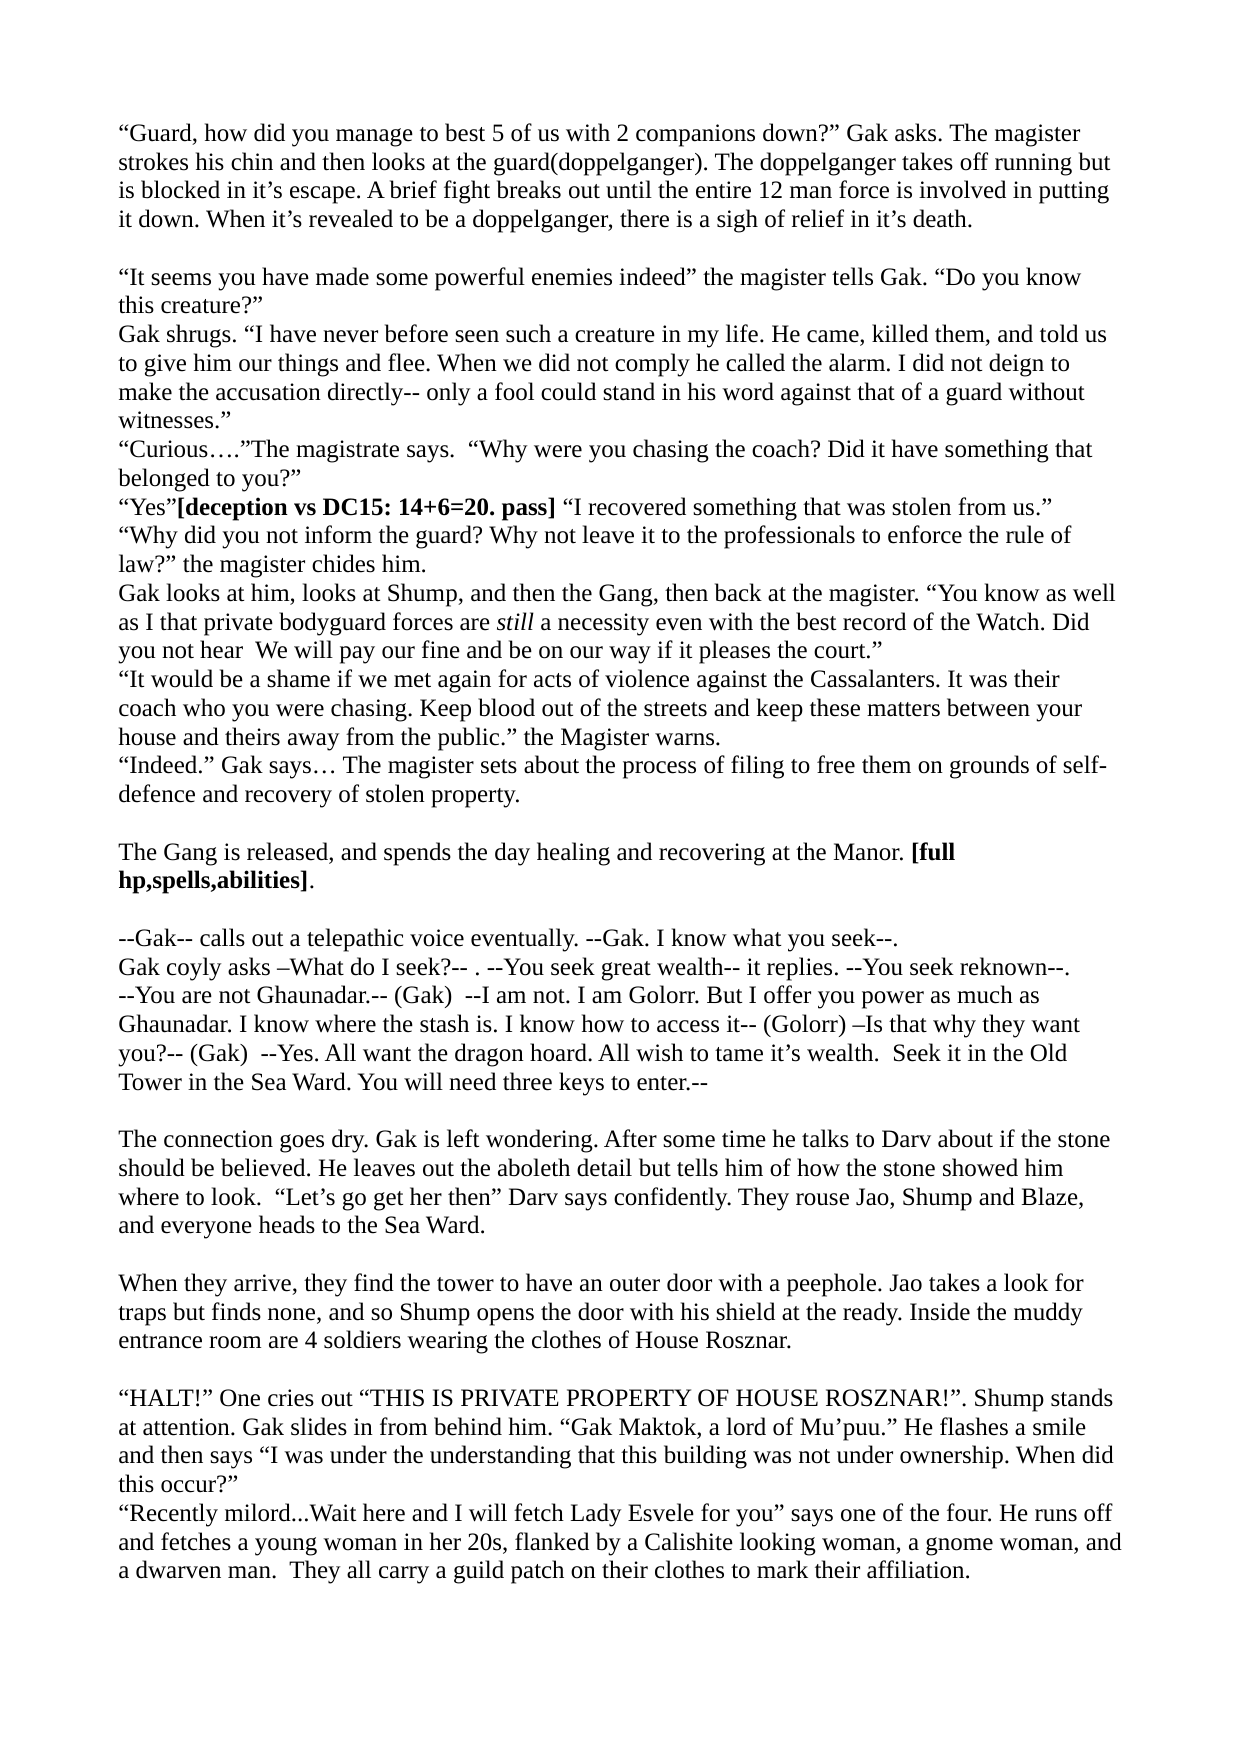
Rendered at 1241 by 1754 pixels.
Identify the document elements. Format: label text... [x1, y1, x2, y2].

text The Gang is released, and spends the day healing and recovering at the Manor. [full hp,spells,abilities]. [118, 837, 1122, 894]
text --Gak-- calls out a telepathic voice eventually. --Gak. I know what you seek--. [118, 923, 1122, 952]
text “Guard, how did you manage to best 5 of us with 2 companions down?” Gak asks. The magister strokes his chin and then looks at the guard(doppelganger). The doppelganger takes off running but is blocked in it’s escape. A brief fight breaks out until the entire 12 man force is involved in putting it down. When it’s revealed to be a doppelganger, there is a sigh of relief in it’s death. [118, 118, 1122, 233]
text --You are not Ghaunadar.-- (Gak) --I am not. I am Golorr. But I offer you power as much as Ghaunadar. I know where the stash is. I know how to access it-- (Golorr) –Is that why they want you?-- (Gak) --Yes. All want the dragon hoard. All wish to tame it’s wealth. Seek it in the Old Tower in the Sea Ward. You will need three keys to enter.-- [118, 981, 1122, 1096]
text When they arrive, they find the tower to have an outer door with a peephole. Jao takes a look for traps but finds none, and so Shump opens the door with his shield at the ready. Inside the muddy entrance room are 4 soldiers wearing the clothes of House Rosznar. [118, 1268, 1122, 1354]
text “Indeed.” Gak says… The magister sets about the process of filing to free them on grounds of self-defence and recovery of stolen property. [118, 751, 1122, 808]
text “Why did you not inform the guard? Why not leave it to the professionals to enforce the rule of law?” the magister chides him. [118, 521, 1122, 578]
text “It seems you have made some powerful enemies indeed” the magister tells Gak. “Do you know this creature?” [118, 262, 1122, 319]
text “It would be a shame if we met again for acts of violence against the Cassalanters. It was their coach who you were chasing. Keep blood out of the streets and keep these matters between your house and theirs away from the public.” the Magister warns. [118, 664, 1122, 751]
text “HALT!” One cries out “THIS IS PRIVATE PROPERTY OF HOUSE ROSZNAR!”. Shump stands at attention. Gak slides in from behind him. “Gak Maktok, a lord of Mu’puu.” He flashes a smile and then says “I was under the understanding that this building was not under ownership. When did this occur?” [118, 1383, 1122, 1498]
text Gak looks at him, looks at Shump, and then the Gang, then back at the magister. “You know as well as I that private bodyguard forces are still a necessity even with the best record of the Watch. Did you not hear We will pay our fine and be on our way if it pleases the court.” [118, 578, 1122, 664]
text The connection goes dry. Gak is left wondering. After some time he talks to Darv about if the stone should be believed. He leaves out the aboleth detail but tells him of how the stone showed him where to look. “Let’s go get her then” Darv says confidently. They rouse Jao, Shump and Blaze, and everyone heads to the Sea Ward. [118, 1124, 1122, 1239]
text Gak shrugs. “I have never before seen such a creature in my life. He came, killed them, and told us to give him our things and flee. When we did not comply he called the alarm. I did not deign to make the accusation directly-- only a fool could stand in his word against that of a guard without witnesses.” [118, 319, 1122, 434]
text “Curious….”The magistrate says. “Why were you chasing the coach? Did it have something that belonged to you?” [118, 434, 1122, 492]
text “Recently milord...Wait here and I will fetch Lady Esvele for you” says one of the four. He runs off and fetches a young woman in her 20s, flanked by a Calishite looking woman, a gnome woman, and a dwarven man. They all carry a guild patch on their clothes to mark their affiliation. [118, 1498, 1122, 1584]
text “Yes”[deception vs DC15: 14+6=20. pass] “I recovered something that was stolen from us.” [118, 492, 1122, 521]
text Gak coyly asks –What do I seek?-- . --You seek great wealth-- it replies. --You seek reknown--. [118, 952, 1122, 981]
